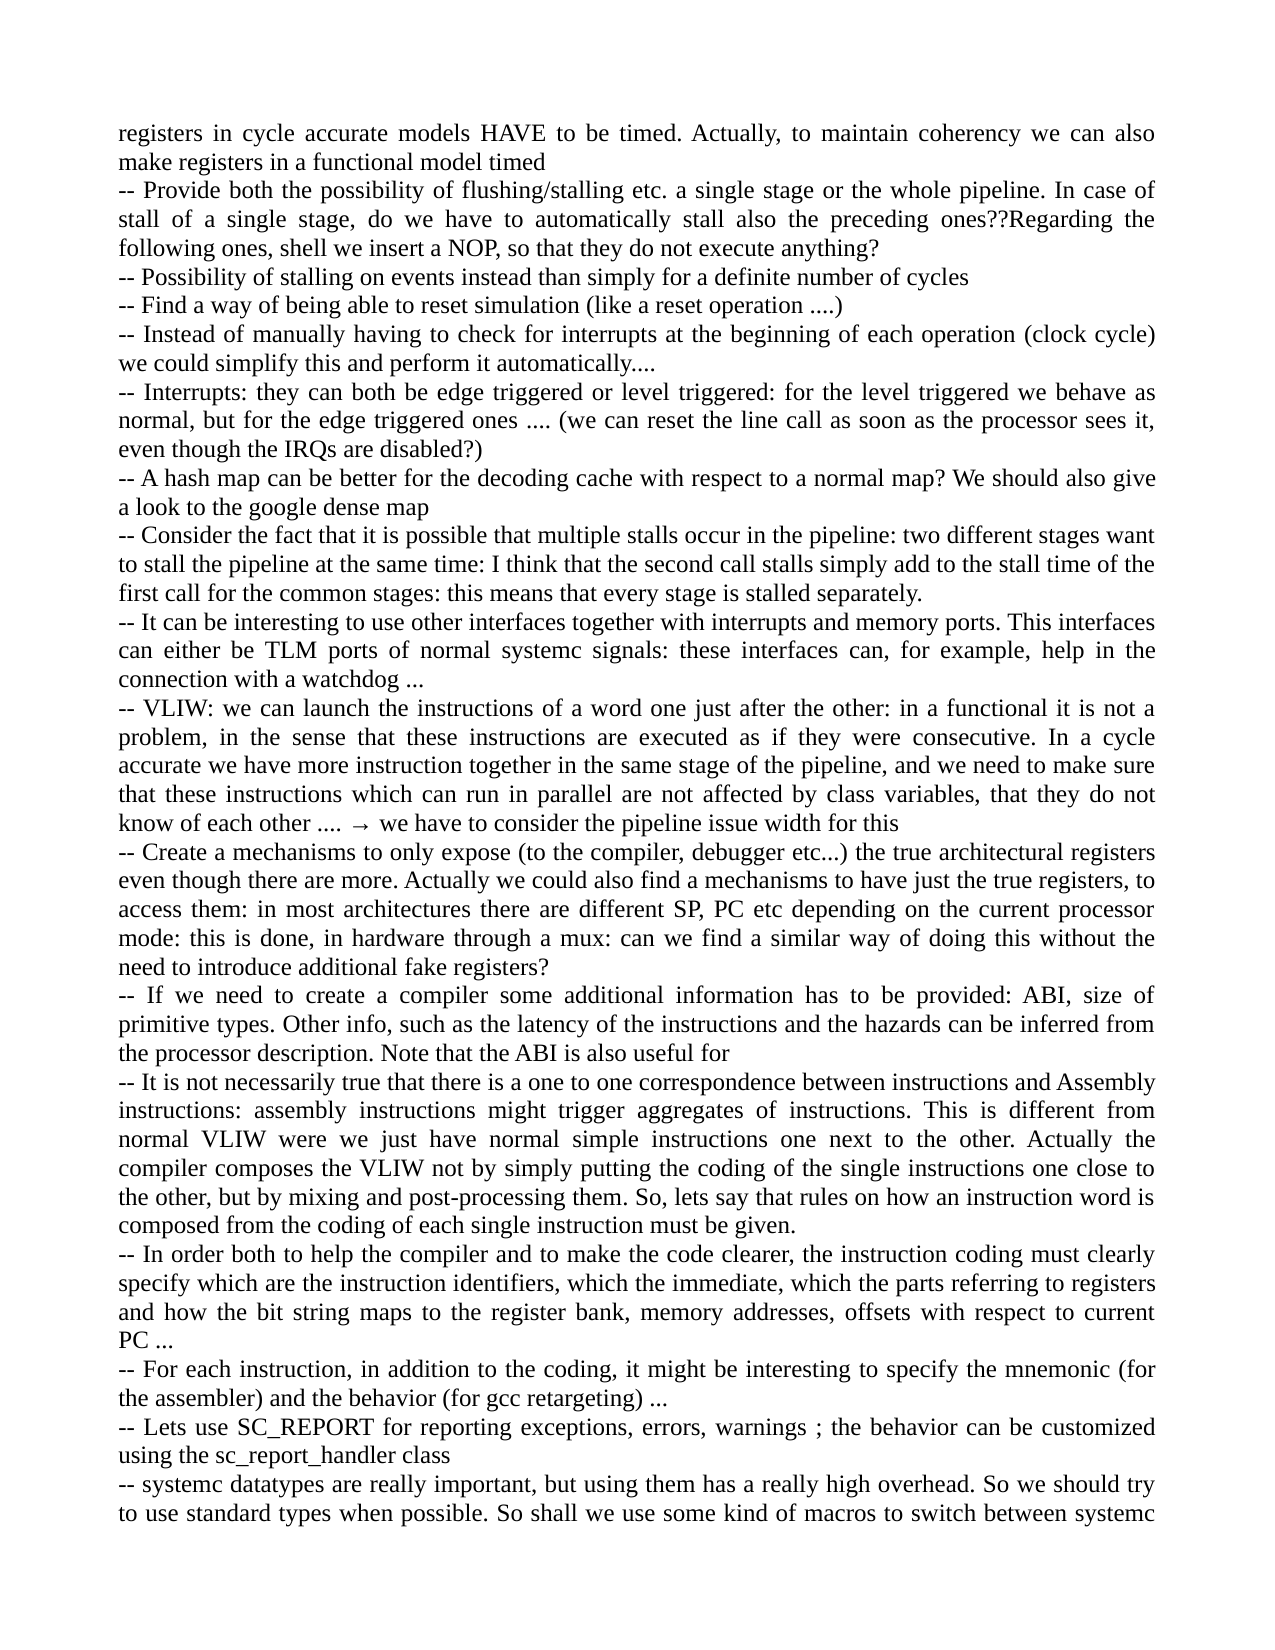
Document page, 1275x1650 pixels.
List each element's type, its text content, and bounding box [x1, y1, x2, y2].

text -- systemc datatypes are really important, but using them has a really high overhead. So we should try to use standard types when possible. So shall we use some kind of macros to switch between systemc [118, 1469, 1157, 1527]
text -- Consider the fact that it is possible that multiple stalls occur in the pipeline: two different stages want to stall the pipeline at the same time: I think that the second call stalls simply add to the stall time of the first call for the common stages: this means that every stage is stalled separately. [118, 521, 1157, 607]
text -- Find a way of being able to reset simulation (like a reset operation ....) [118, 291, 1157, 319]
text -- Create a mechanisms to only expose (to the compiler, debugger etc...) the true architectural registers even though there are more. Actually we could also find a mechanisms to have just the true registers, to access them: in most architectures there are different SP, PC etc depending on the current processor mode: this is done, in hardware through a mux: can we find a similar way of doing this without the need to introduce additional fake registers? [118, 837, 1157, 981]
text -- Lets use SC_REPORT for reporting exceptions, errors, warnings ; the behavior can be customized using the sc_report_handler class [118, 1412, 1157, 1469]
text registers in cycle accurate models HAVE to be timed. Actually, to maintain coherency we can also make registers in a functional model timed [118, 118, 1157, 176]
text -- Interrupts: they can both be edge triggered or level triggered: for the level triggered we behave as normal, but for the edge triggered ones .... (we can reset the line call as soon as the processor sees it, even though the IRQs are disabled?) [118, 377, 1157, 463]
text -- A hash map can be better for the decoding cache with respect to a normal map? We should also give a look to the google dense map [118, 463, 1157, 521]
text -- It is not necessarily true that there is a one to one correspondence between instructions and Assembly instructions: assembly instructions might trigger aggregates of instructions. This is different from normal VLIW were we just have normal simple instructions one next to the other. Actually the compiler composes the VLIW not by simply putting the coding of the single instructions one close to the other, but by mixing and post-processing them. So, lets say that rules on how an instruction word is composed from the coding of each single instruction must be given. [118, 1067, 1157, 1239]
text -- Instead of manually having to check for interrupts at the beginning of each operation (clock cycle) we could simplify this and perform it automatically.... [118, 319, 1157, 377]
text -- Provide both the possibility of flushing/stalling etc. a single stage or the whole pipeline. In case of stall of a single stage, do we have to automatically stall also the preceding ones??Regarding the following ones, shell we insert a NOP, so that they do not execute anything? [118, 176, 1157, 262]
text -- Possibility of stalling on events instead than simply for a definite number of cycles [118, 262, 1157, 291]
text -- It can be interesting to use other interfaces together with interrupts and memory ports. This interfaces can either be TLM ports of normal systemc signals: these interfaces can, for example, help in the connection with a watchdog ... [118, 607, 1157, 693]
text -- For each instruction, in addition to the coding, it might be interesting to specify the mnemonic (for the assembler) and the behavior (for gcc retargeting) ... [118, 1354, 1157, 1412]
text -- If we need to create a compiler some additional information has to be provided: ABI, size of primitive types. Other info, such as the latency of the instructions and the hazards can be inferred from the processor description. Note that the ABI is also useful for [118, 981, 1157, 1067]
text -- In order both to help the compiler and to make the code clearer, the instruction coding must clearly specify which are the instruction identifiers, which the immediate, which the parts referring to registers and how the bit string maps to the register bank, memory addresses, offsets with respect to current PC ... [118, 1239, 1157, 1354]
text -- VLIW: we can launch the instructions of a word one just after the other: in a functional it is not a problem, in the sense that these instructions are executed as if they were consecutive. In a cycle accurate we have more instruction together in the same stage of the pipeline, and we need to make sure that these instructions which can run in parallel are not affected by class variables, that they do not know of each other .... → we have to consider the pipeline issue width for this [118, 693, 1157, 837]
